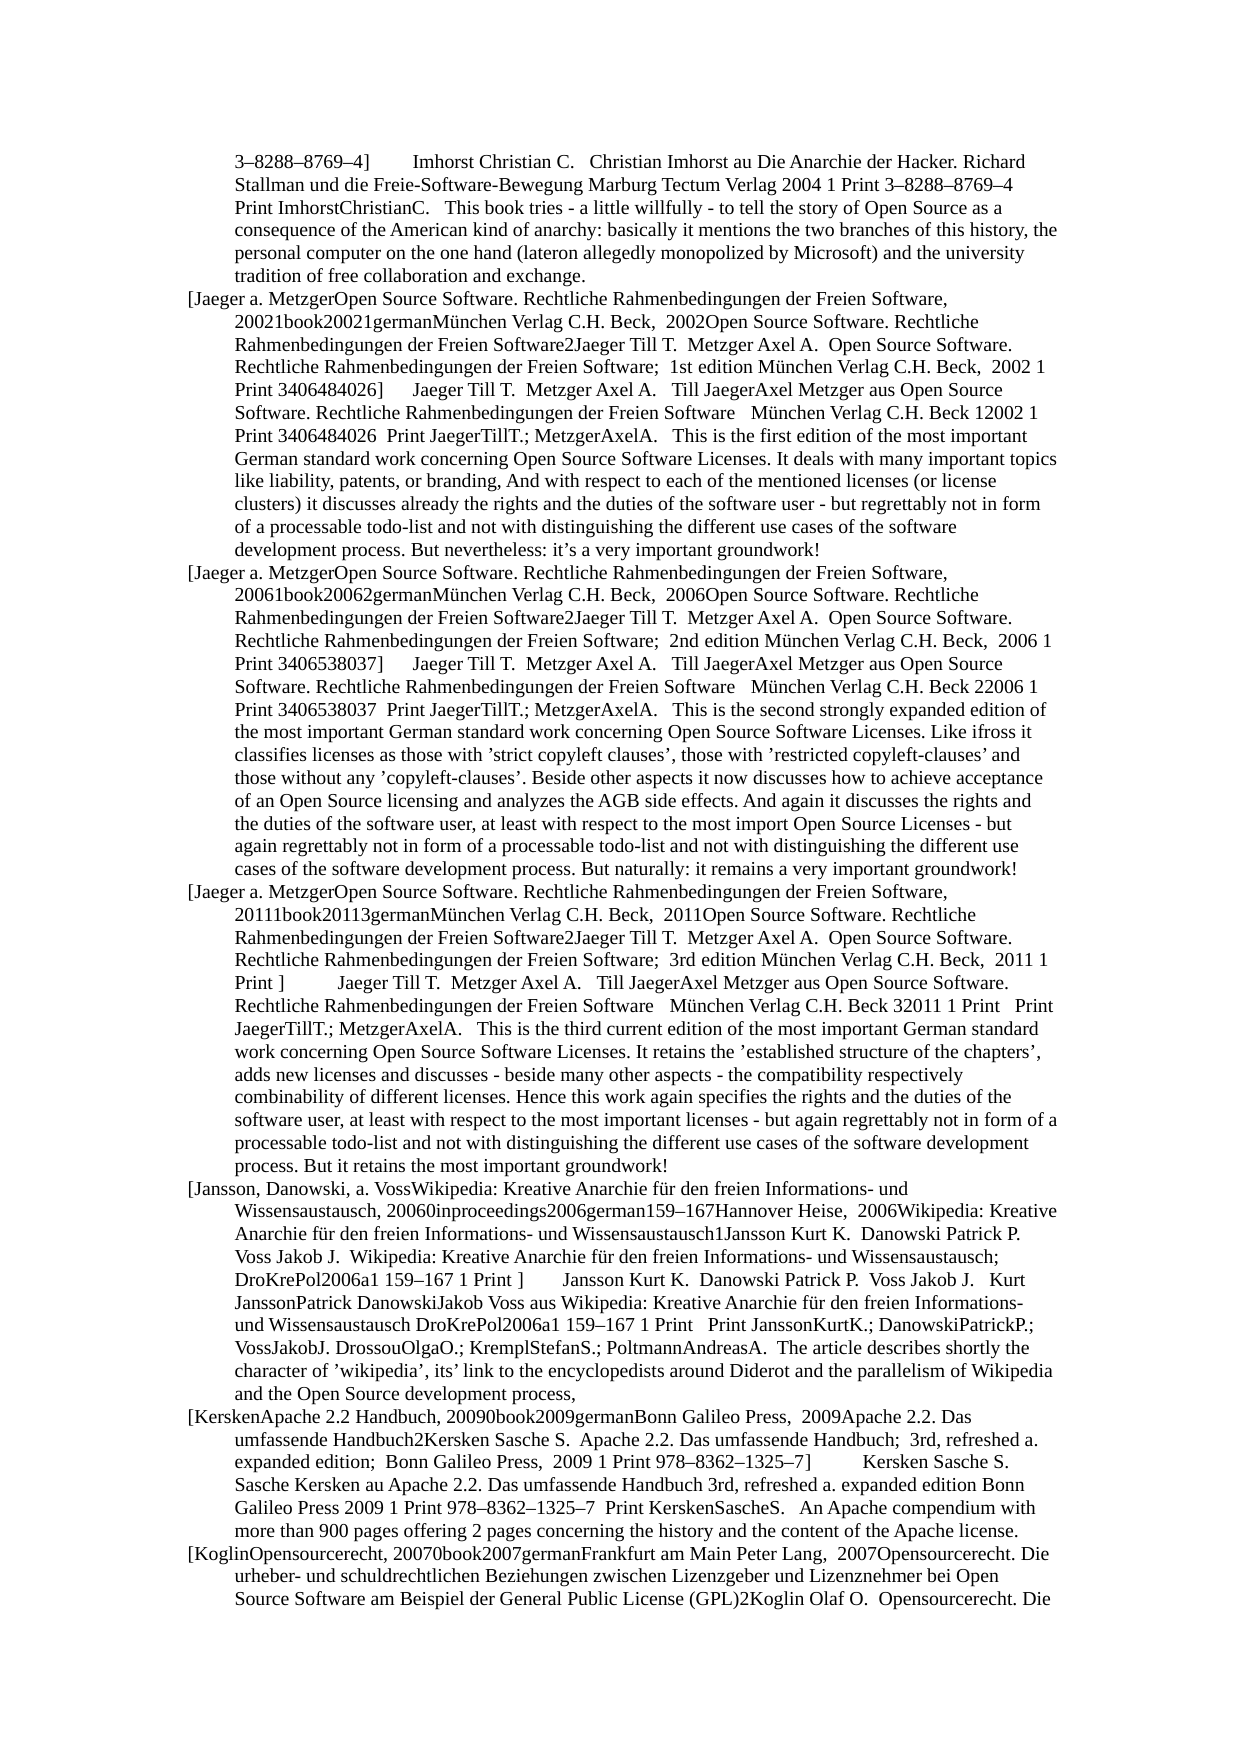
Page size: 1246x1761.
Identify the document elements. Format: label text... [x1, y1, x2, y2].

text 3–8288–8769–4] Imhorst Christian C. Christian Imhorst au Die Anarchie der Hacker. Richard Stallman und die Freie-Software-Bewegung Marburg Tectum Verlag 2004 1 Print 3–8288–8769–4 Print ImhorstChristianC. This book tries - a little willfully - to tell the story of Open Source as a consequence of the American kind of anarchy: basically it mentions the two branches of this history, the personal computer on the one hand (lateron allegedly monopolized by Microsoft) and the university tradition of free collaboration and exchange. [187, 150, 1058, 287]
text [Jaeger a. MetzgerOpen Source Software. Rechtliche Rahmenbedingungen der Freien Software, 20061book20062germanMünchen Verlag C.H. Beck, 2006Open Source Software. Rechtliche Rahmenbedingungen der Freien Software2Jaeger Till T. Metzger Axel A. Open Source Software. Rechtliche Rahmenbedingungen der Freien Software; 2nd edition München Verlag C.H. Beck, 2006 1 Print 3406538037] Jaeger Till T. Metzger Axel A. Till JaegerAxel Metzger aus Open Source Software. Rechtliche Rahmenbedingungen der Freien Software München Verlag C.H. Beck 22006 1 Print 3406538037 Print JaegerTillT.; MetzgerAxelA. This is the second strongly expanded edition of the most important German standard work concerning Open Source Software Licenses. Like ifross it classifies licenses as those with ’strict copyleft clauses’, those with ’restricted copyleft-clauses’ and those without any ’copyleft-clauses’. Beside other aspects it now discusses how to achieve acceptance of an Open Source licensing and analyzes the AGB side effects. And again it discusses the rights and the duties of the software user, at least with respect to the most import Open Source Licenses - but again regrettably not in form of a processable todo-list and not with distinguishing the different use cases of the software development process. But naturally: it remains a very important groundwork! [187, 561, 1058, 880]
text [KerskenApache 2.2 Handbuch, 20090book2009germanBonn Galileo Press, 2009Apache 2.2. Das umfassende Handbuch2Kersken Sasche S. Apache 2.2. Das umfassende Handbuch; 3rd, refreshed a. expanded edition; Bonn Galileo Press, 2009 1 Print 978–8362–1325–7] Kersken Sasche S. Sasche Kersken au Apache 2.2. Das umfassende Handbuch 3rd, refreshed a. expanded edition Bonn Galileo Press 2009 1 Print 978–8362–1325–7 Print KerskenSascheS. An Apache compendium with more than 900 pages offering 2 pages concerning the history and the content of the Apache license. [187, 1405, 1058, 1542]
text [KoglinOpensourcerecht, 20070book2007germanFrankfurt am Main Peter Lang, 2007Opensourcerecht. Die urheber- und schuldrechtlichen Beziehungen zwischen Lizenzgeber und Lizenznehmer bei Open Source Software am Beispiel der General Public License (GPL)2Koglin Olaf O. Opensourcerecht. Die [187, 1542, 1058, 1610]
text [Jaeger a. MetzgerOpen Source Software. Rechtliche Rahmenbedingungen der Freien Software, 20111book20113germanMünchen Verlag C.H. Beck, 2011Open Source Software. Rechtliche Rahmenbedingungen der Freien Software2Jaeger Till T. Metzger Axel A. Open Source Software. Rechtliche Rahmenbedingungen der Freien Software; 3rd edition München Verlag C.H. Beck, 2011 1 Print ] Jaeger Till T. Metzger Axel A. Till JaegerAxel Metzger aus Open Source Software. Rechtliche Rahmenbedingungen der Freien Software München Verlag C.H. Beck 32011 1 Print Print JaegerTillT.; MetzgerAxelA. This is the third current edition of the most important German standard work concerning Open Source Software Licenses. It retains the ’established structure of the chapters’, adds new licenses and discusses - beside many other aspects - the compatibility respectively combinability of different licenses. Hence this work again specifies the rights and the duties of the software user, at least with respect to the most important licenses - but again regrettably not in form of a processable todo-list and not with distinguishing the different use cases of the software development process. But it retains the most important groundwork! [187, 880, 1058, 1177]
text [Jaeger a. MetzgerOpen Source Software. Rechtliche Rahmenbedingungen der Freien Software, 20021book20021germanMünchen Verlag C.H. Beck, 2002Open Source Software. Rechtliche Rahmenbedingungen der Freien Software2Jaeger Till T. Metzger Axel A. Open Source Software. Rechtliche Rahmenbedingungen der Freien Software; 1st edition München Verlag C.H. Beck, 2002 1 Print 3406484026] Jaeger Till T. Metzger Axel A. Till JaegerAxel Metzger aus Open Source Software. Rechtliche Rahmenbedingungen der Freien Software München Verlag C.H. Beck 12002 1 Print 3406484026 Print JaegerTillT.; MetzgerAxelA. This is the first edition of the most important German standard work concerning Open Source Software Licenses. It deals with many important topics like liability, patents, or branding, And with respect to each of the mentioned licenses (or license clusters) it discusses already the rights and the duties of the software user - but regrettably not in form of a processable todo-list and not with distinguishing the different use cases of the software development process. But nevertheless: it’s a very important groundwork! [187, 287, 1058, 561]
text [Jansson, Danowski, a. VossWikipedia: Kreative Anarchie für den freien Informations- und Wissensaustausch, 20060inproceedings2006german159–167Hannover Heise, 2006Wikipedia: Kreative Anarchie für den freien Informations- und Wissensaustausch1Jansson Kurt K. Danowski Patrick P. Voss Jakob J. Wikipedia: Kreative Anarchie für den freien Informations- und Wissensaustausch; DroKrePol2006a1 159–167 1 Print ] Jansson Kurt K. Danowski Patrick P. Voss Jakob J. Kurt JanssonPatrick DanowskiJakob Voss aus Wikipedia: Kreative Anarchie für den freien Informations- und Wissensaustausch DroKrePol2006a1 159–167 1 Print Print JanssonKurtK.; DanowskiPatrickP.; VossJakobJ. DrossouOlgaO.; KremplStefanS.; PoltmannAndreasA. The article describes shortly the character of ’wikipedia’, its’ link to the encyclopedists around Diderot and the parallelism of Wikipedia and the Open Source development process, [187, 1177, 1058, 1405]
